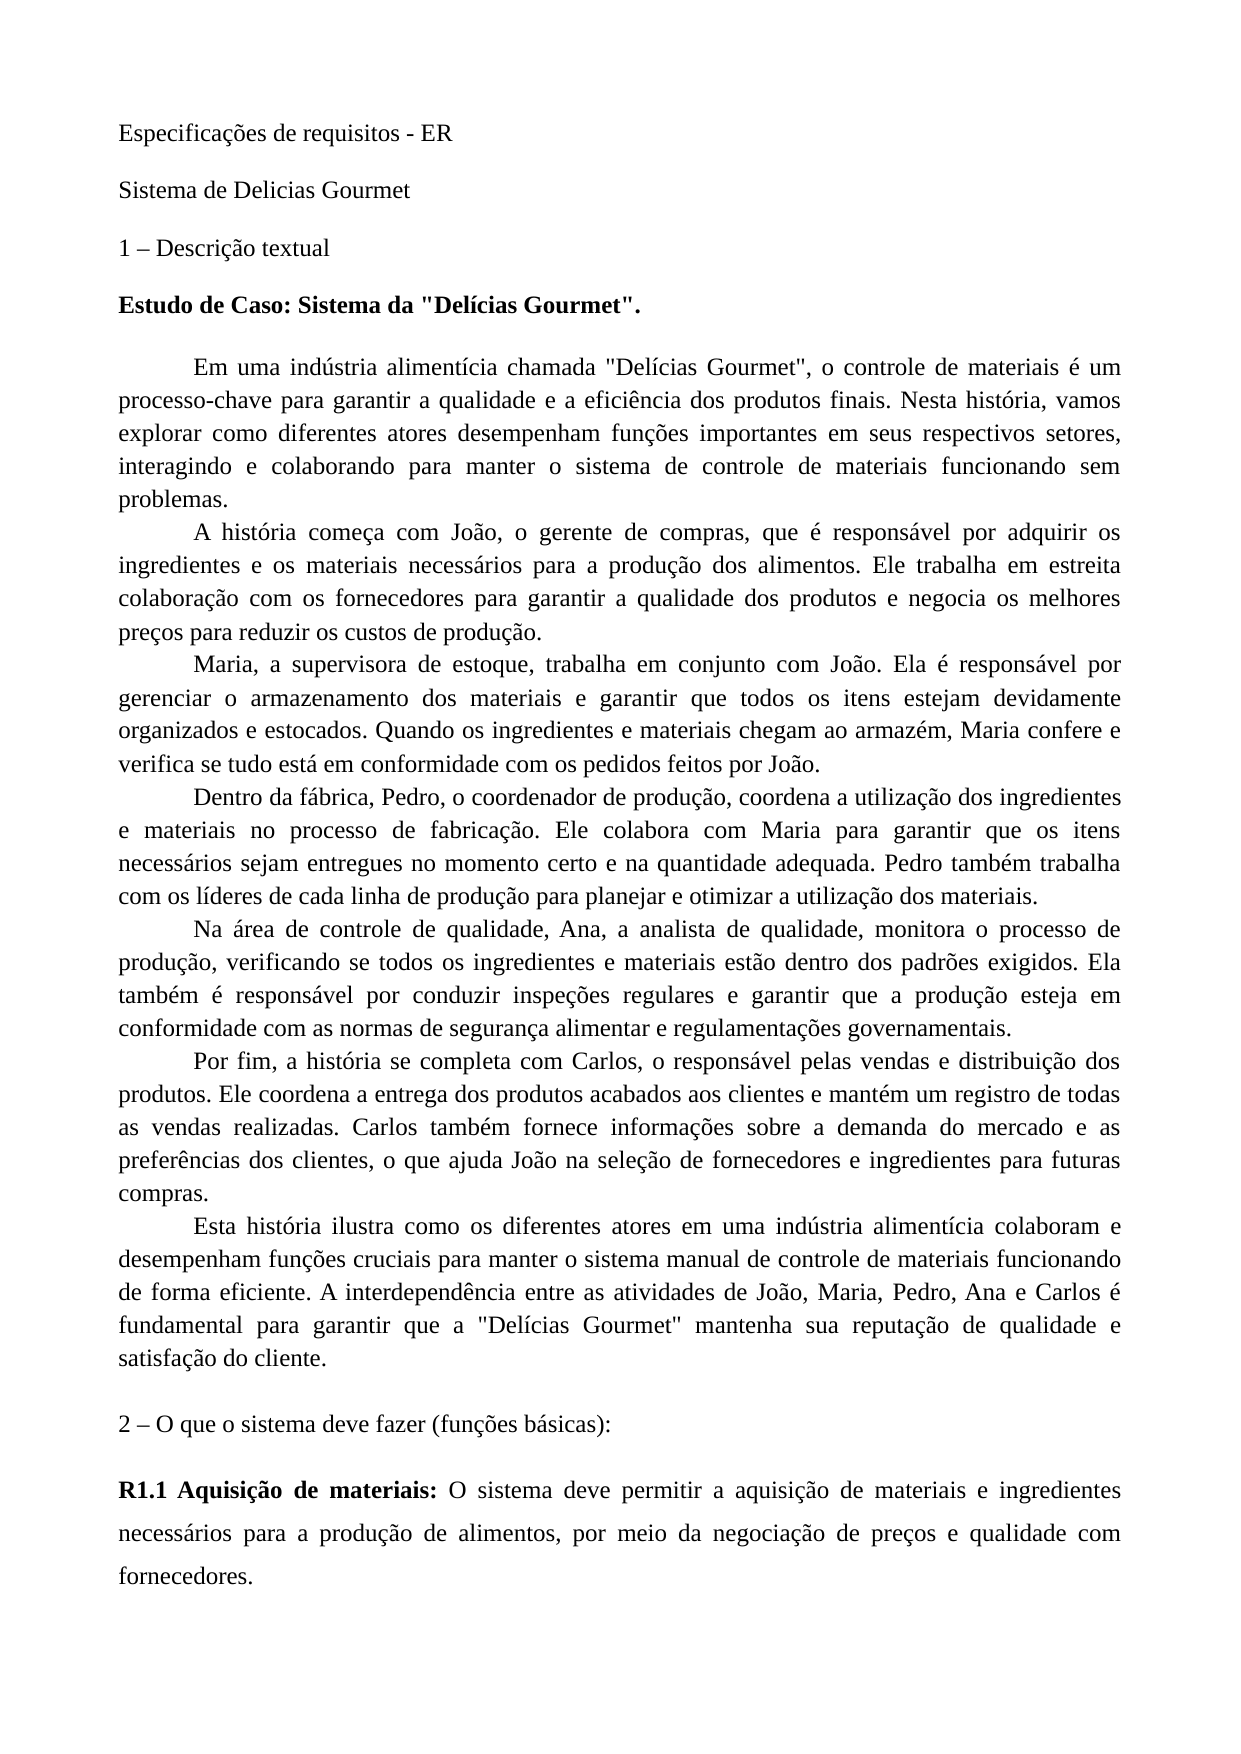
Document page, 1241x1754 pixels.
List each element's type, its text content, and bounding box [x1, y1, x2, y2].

text Na área de controle de qualidade, Ana, a analista de qualidade, monitora o processo de produção, verificando se todos os ingredientes e materiais estão dentro dos padrões exigidos. Ela também é responsável por conduzir inspeções regulares e garantir que a produção esteja em conformidade com as normas de segurança alimentar e regulamentações governamentais. [118, 914, 1122, 1042]
text Por fim, a história se completa com Carlos, o responsável pelas vendas e distribuição dos produtos. Ele coordena a entrega dos produtos acabados aos clientes e mantém um registro de todas as vendas realizadas. Carlos também fornece informações sobre a demanda do mercado e as preferências dos clientes, o que ajuda João na seleção de fornecedores e ingredientes para futuras compras. [118, 1046, 1122, 1207]
text Dentro da fábrica, Pedro, o coordenador de produção, coordena a utilização dos ingredientes e materiais no processo de fabricação. Ele colabora com Maria para garantir que os itens necessários sejam entregues no momento certo e na quantidade adequada. Pedro também trabalha com os líderes de cada linha de produção para planejar e otimizar a utilização dos materiais. [118, 782, 1122, 909]
text Sistema de Delicias Gourmet [118, 176, 1122, 204]
text Estudo de Caso: Sistema da "Delícias Gourmet". [118, 291, 1122, 319]
text 1 – Descrição textual [118, 233, 1122, 262]
text Maria, a supervisora de estoque, trabalha em conjunto com João. Ela é responsável por gerenciar o armazenamento dos materiais e garantir que todos os itens estejam devidamente organizados e estocados. Quando os ingredientes e materiais chegam ao armazém, Maria confere e verifica se tudo está em conformidade com os pedidos feitos por João. [118, 649, 1122, 777]
text 2 – O que o sistema deve fazer (funções básicas): [118, 1409, 1122, 1438]
text A história começa com João, o gerente de compras, que é responsável por adquirir os ingredientes e os materiais necessários para a produção dos alimentos. Ele trabalha em estreita colaboração com os fornecedores para garantir a qualidade dos produtos e negocia os melhores preços para reduzir os custos de produção. [118, 517, 1122, 645]
text Esta história ilustra como os diferentes atores em uma indústria alimentícia colaboram e desempenham funções cruciais para manter o sistema manual de controle de materiais funcionando de forma eficiente. A interdependência entre as atividades de João, Maria, Pedro, Ana e Carlos é fundamental para garantir que a "Delícias Gourmet" mantenha sua reputação de qualidade e satisfação do cliente. [118, 1211, 1122, 1372]
text Especificações de requisitos - ER [118, 118, 1122, 147]
text Em uma indústria alimentícia chamada "Delícias Gourmet", o controle de materiais é um processo-chave para garantir a qualidade e a eficiência dos produtos finais. Nesta história, vamos explorar como diferentes atores desempenham funções importantes em seus respectivos setores, interagindo e colaborando para manter o sistema de controle de materiais funcionando sem problemas. [118, 352, 1122, 513]
text R1.1 Aquisição de materiais: O sistema deve permitir a aquisição de materiais e ingredientes necessários para a produção de alimentos, por meio da negociação de preços e qualidade com fornecedores. [118, 1475, 1122, 1590]
